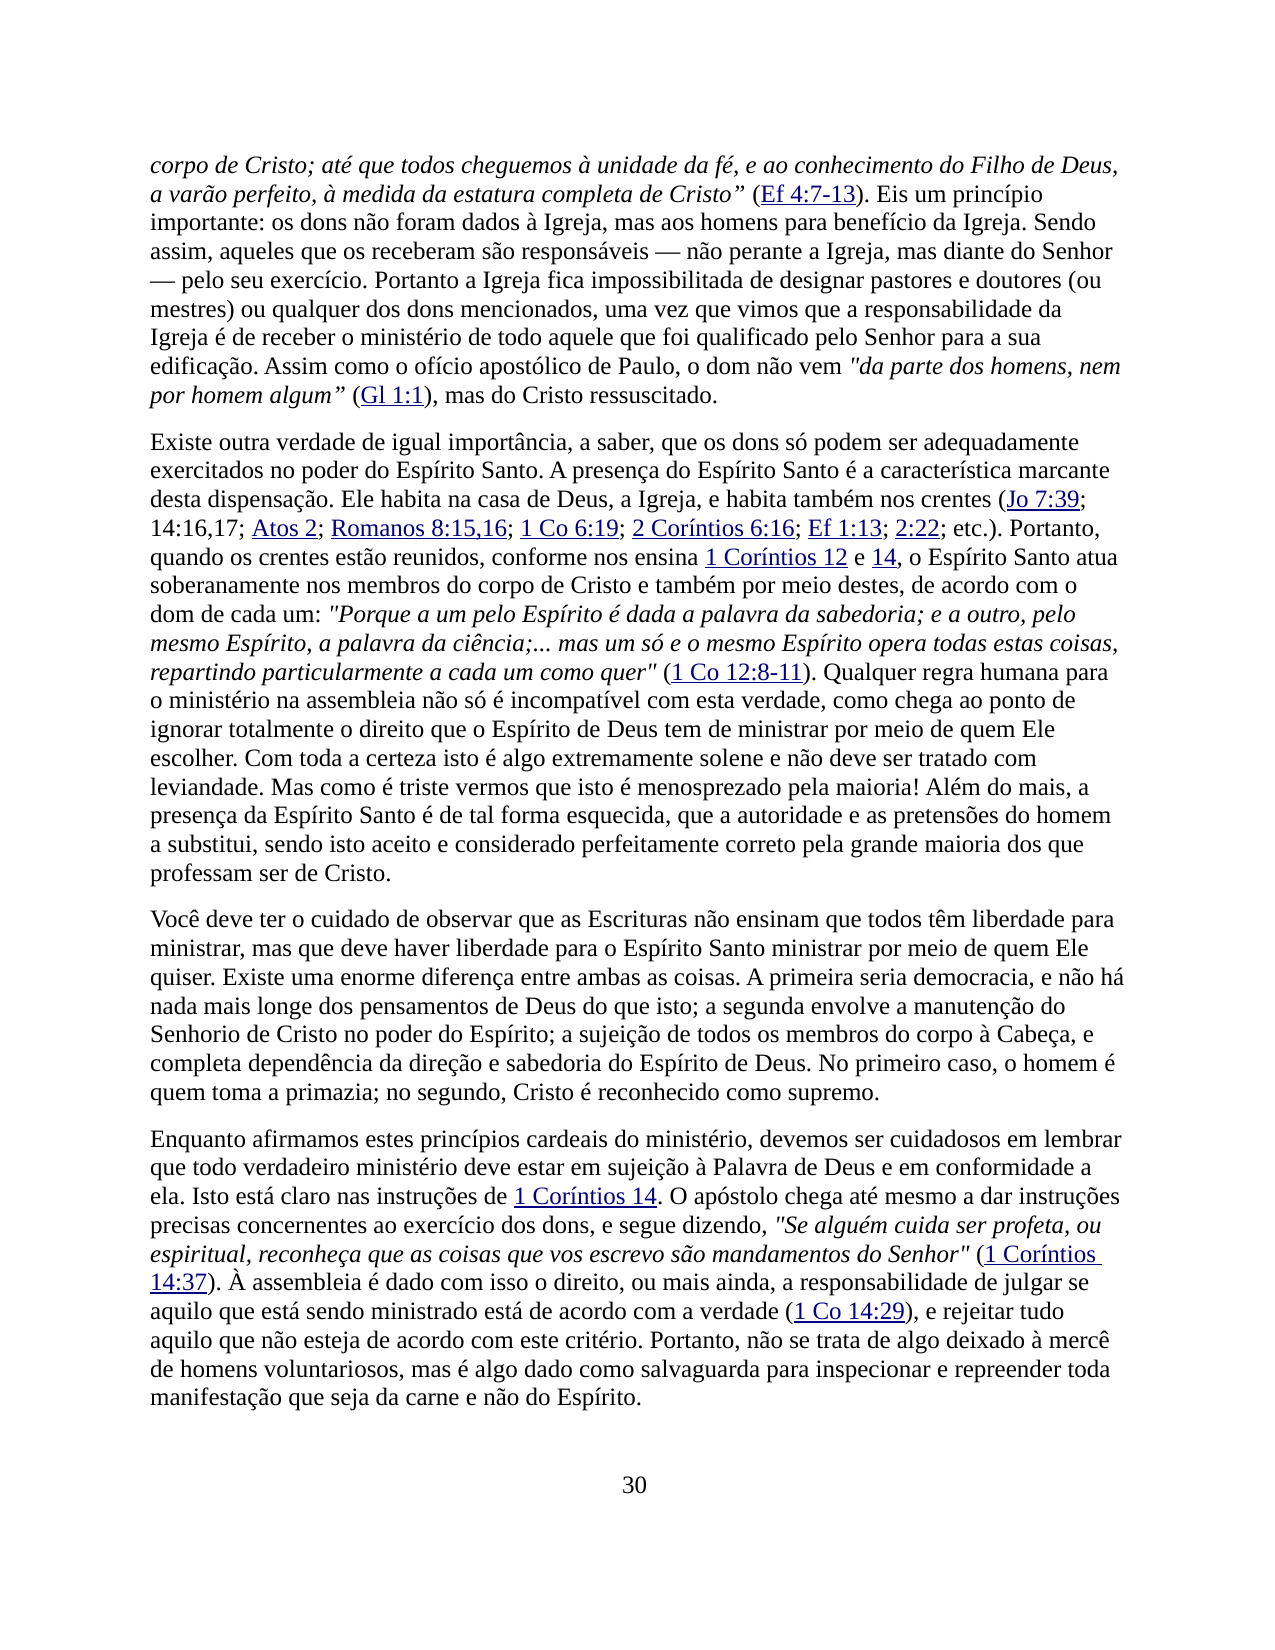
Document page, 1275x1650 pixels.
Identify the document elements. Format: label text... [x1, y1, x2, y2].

text Existe outra verdade de igual importância, a saber, que os dons só podem ser adequadamente exercitados no poder do Espírito Santo. A presença do Espírito Santo é a característica marcante desta dispensação. Ele habita na casa de Deus, a Igreja, e habita também nos crentes (Jo 7:39; 14:16,17; Atos 2; Romanos 8:15,16; 1 Co 6:19; 2 Coríntios 6:16; Ef 1:13; 2:22; etc.). Portanto, quando os crentes estão reunidos, conforme nos ensina 1 Coríntios 12 e 14, o Espírito Santo atua soberanamente nos membros do corpo de Cristo e também por meio destes, de acordo com o dom de cada um: "Porque a um pelo Espírito é dada a palavra da sabedoria; e a outro, pelo mesmo Espírito, a palavra da ciência;... mas um só e o mesmo Espírito opera todas estas coisas, repartindo particularmente a cada um como quer" (1 Co 12:8-11). Qualquer regra humana para o ministério na assembleia não só é incompatível com esta verdade, como chega ao ponto de ignorar totalmente o direito que o Espírito de Deus tem de ministrar por meio de quem Ele escolher. Com toda a certeza isto é algo extremamente solene e não deve ser tratado com leviandade. Mas como é triste vermos que isto é menosprezado pela maioria! Além do mais, a presença da Espírito Santo é de tal forma esquecida, que a autoridade e as pretensões do homem a substitui, sendo isto aceito e considerado perfeitamente correto pela grande maioria dos que professam ser de Cristo. [150, 427, 1125, 887]
text corpo de Cristo; até que todos cheguemos à unidade da fé, e ao conhecimento do Filho de Deus, a varão perfeito, à medida da estatura completa de Cristo” (Ef 4:7-13). Eis um princípio importante: os dons não foram dados à Igreja, mas aos homens para benefício da Igreja. Sendo assim, aqueles que os receberam são responsáveis — não perante a Igreja, mas diante do Senhor — pelo seu exercício. Portanto a Igreja fica impossibilitada de designar pastores e doutores (ou mestres) ou qualquer dos dons mencionados, uma vez que vimos que a responsabilidade da Igreja é de receber o ministério de todo aquele que foi qualificado pelo Senhor para a sua edificação. Assim como o ofício apostólico de Paulo, o dom não vem "da parte dos homens, nem por homem algum” (Gl 1:1), mas do Cristo ressuscitado. [150, 150, 1125, 409]
text Enquanto afirmamos estes princípios cardeais do ministério, devemos ser cuidadosos em lembrar que todo verdadeiro ministério deve estar em sujeição à Palavra de Deus e em conformidade a ela. Isto está claro nas instruções de 1 Coríntios 14. O apóstolo chega até mesmo a dar instruções precisas concernentes ao exercício dos dons, e segue dizendo, "Se alguém cuida ser profeta, ou espiritual, reconheça que as coisas que vos escrevo são mandamentos do Senhor" (1 Coríntios 14:37). À assembleia é dado com isso o direito, ou mais ainda, a responsabilidade de julgar se aquilo que está sendo ministrado está de acordo com a verdade (1 Co 14:29), e rejeitar tudo aquilo que não esteja de acordo com este critério. Portanto, não se trata de algo deixado à mercê de homens voluntariosos, mas é algo dado como salvaguarda para inspecionar e repreender toda manifestação que seja da carne e não do Espírito. [150, 1124, 1125, 1411]
text Você deve ter o cuidado de observar que as Escrituras não ensinam que todos têm liberdade para ministrar, mas que deve haver liberdade para o Espírito Santo ministrar por meio de quem Ele quiser. Existe uma enorme diferença entre ambas as coisas. A primeira seria democracia, e não há nada mais longe dos pensamentos de Deus do que isto; a segunda envolve a manutenção do Senhorio de Cristo no poder do Espírito; a sujeição de todos os membros do corpo à Cabeça, e completa dependência da direção e sabedoria do Espírito de Deus. No primeiro caso, o homem é quem toma a primazia; no segundo, Cristo é reconhecido como supremo. [150, 904, 1125, 1106]
